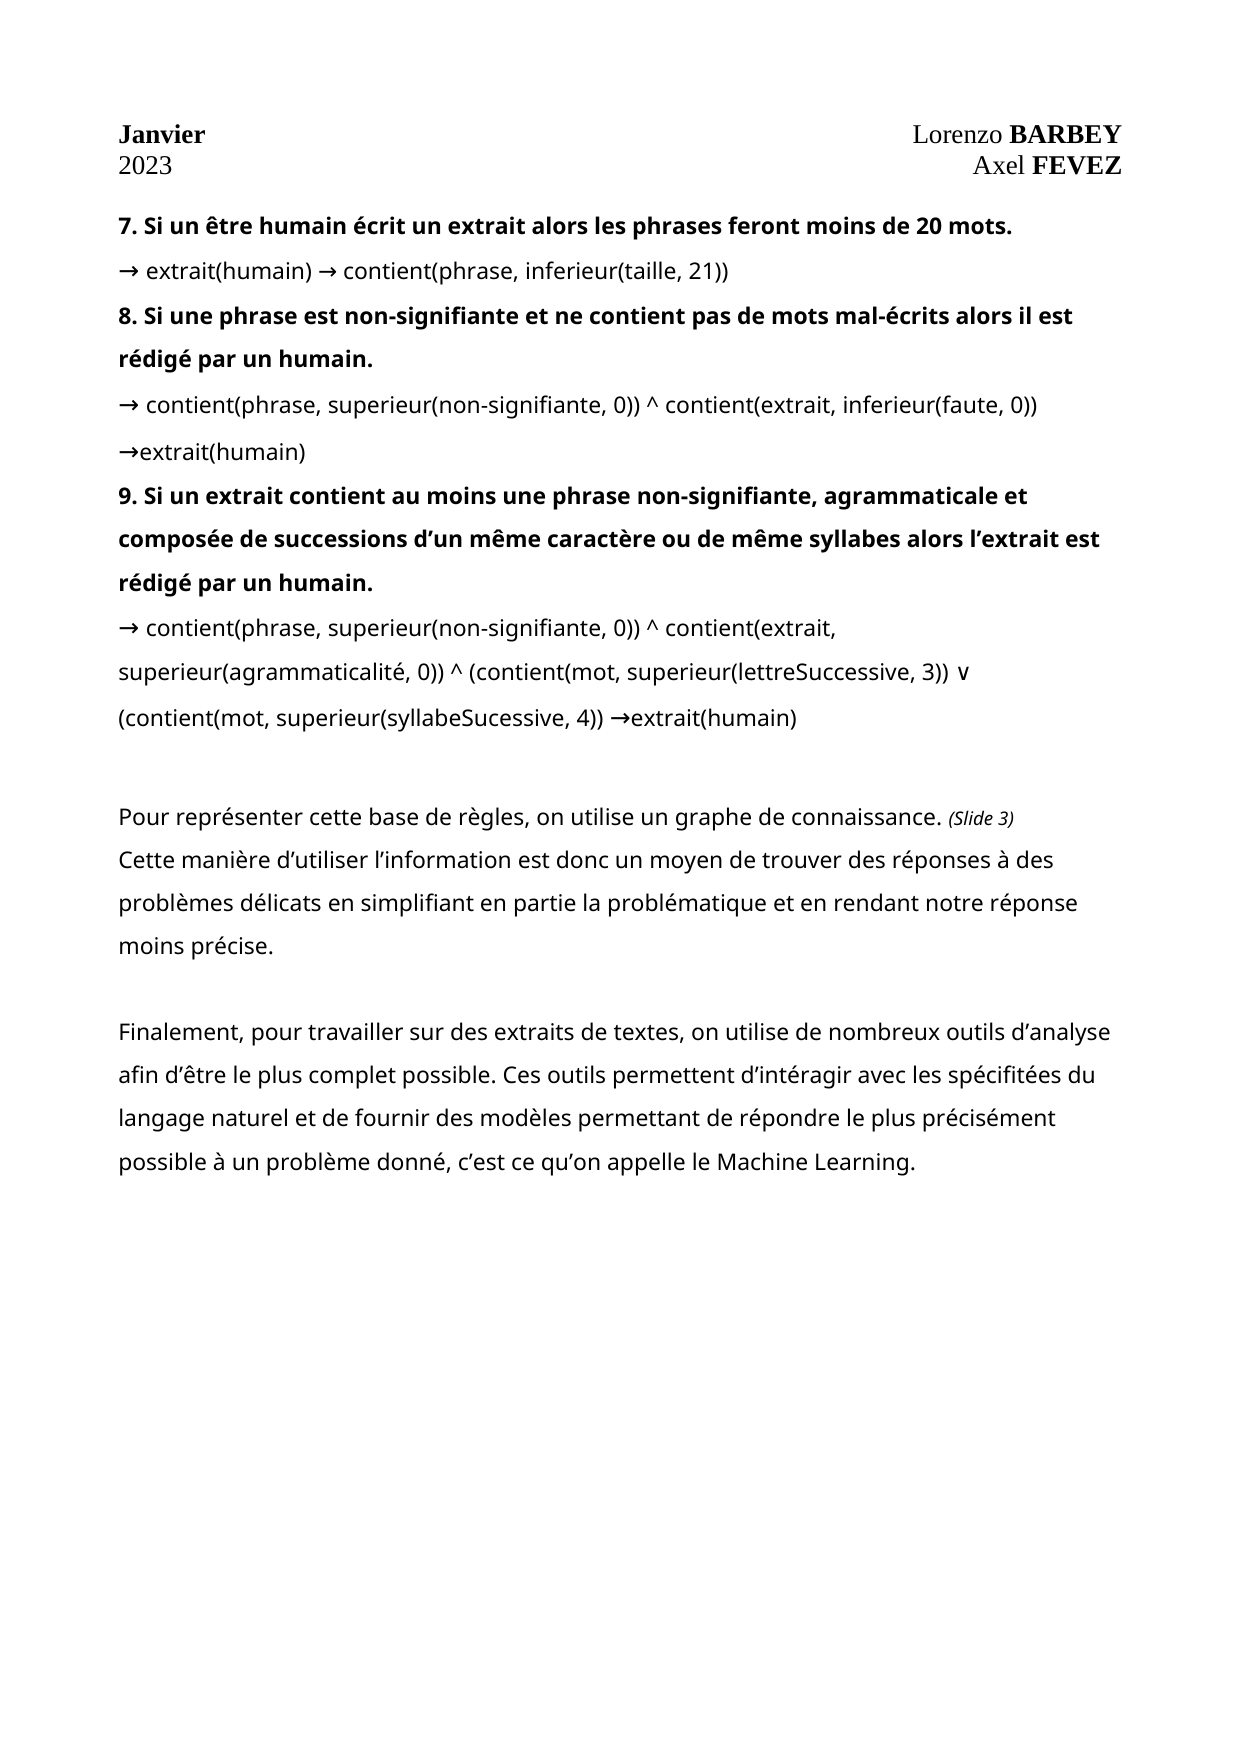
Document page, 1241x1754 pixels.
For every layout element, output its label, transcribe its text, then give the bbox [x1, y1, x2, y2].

text 8. Si une phrase est non-signifiante et ne contient pas de mots mal-écrits alors il est rédigé par un humain. [118, 300, 1122, 374]
text → contient(phrase, superieur(non-signifiante, 0)) ^ contient(extrait, superieur(agrammaticalité, 0)) ^ (contient(mot, superieur(lettreSuccessive, 3)) ∨ (contient(mot, superieur(syllabeSucessive, 4)) →extrait(humain) [118, 609, 1122, 734]
text → extrait(humain) → contient(phrase, inferieur(taille, 21)) [118, 253, 1122, 287]
text → contient(phrase, superieur(non-signifiante, 0)) ^ contient(extrait, inferieur(faute, 0)) →extrait(humain) [118, 386, 1122, 467]
text 7. Si un être humain écrit un extrait alors les phrases feront moins de 20 mots. [118, 210, 1122, 241]
text 9. Si un extrait contient au moins une phrase non-signifiante, agrammaticale et composée de successions d’un même caractère ou de même syllabes alors l’extrait est rédigé par un humain. [118, 480, 1122, 598]
text Cette manière d’utiliser l’information est donc un moyen de trouver des réponses à des problèmes délicats en simplifiant en partie la problématique et en rendant notre réponse moins précise. [118, 843, 1122, 961]
text Finalement, pour travailler sur des extraits de textes, on utilise de nombreux outils d’analyse afin d’être le plus complet possible. Ces outils permettent d’intéragir avec les spécifitées du langage naturel et de fournir des modèles permettant de répondre le plus précisément possible à un problème donné, c’est ce qu’on appelle le Machine Learning. [118, 1016, 1122, 1177]
text Pour représenter cette base de règles, on utilise un graphe de connaissance. (Slide 3) [118, 800, 1122, 832]
